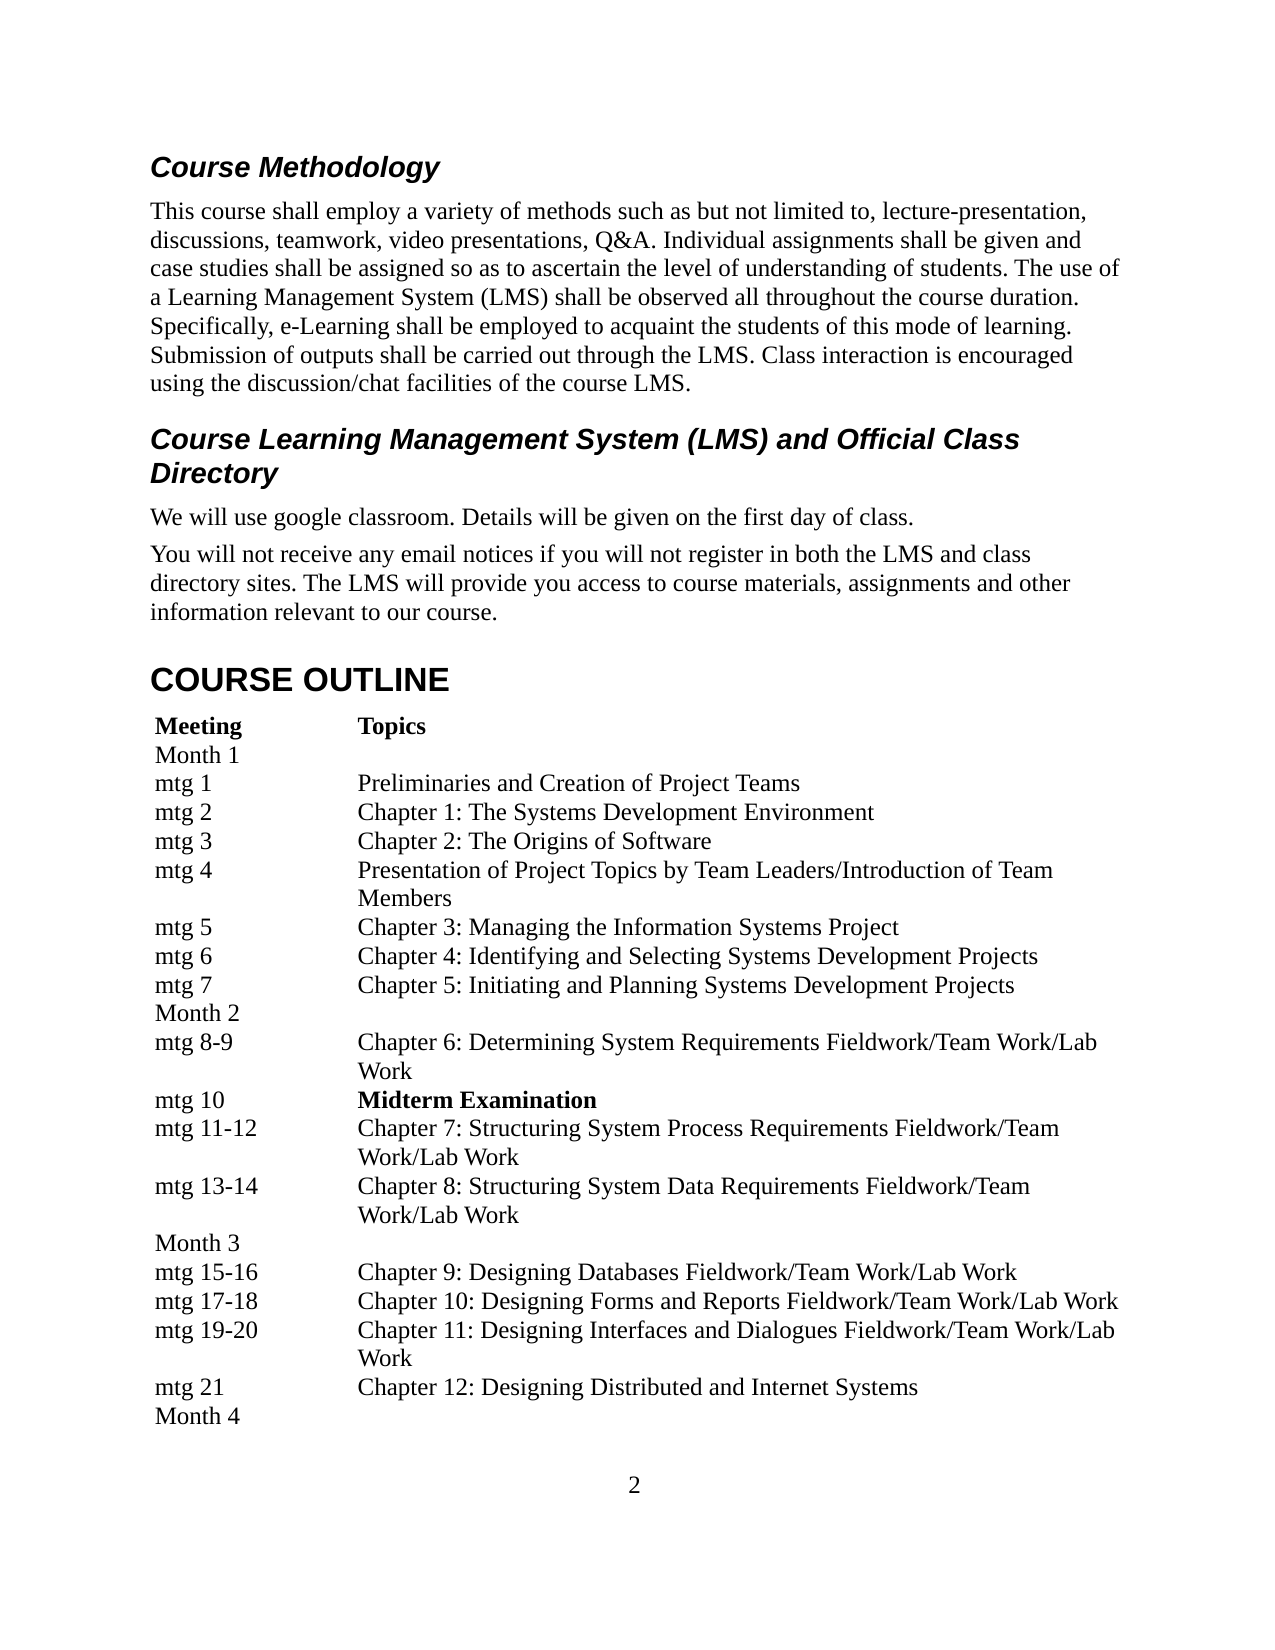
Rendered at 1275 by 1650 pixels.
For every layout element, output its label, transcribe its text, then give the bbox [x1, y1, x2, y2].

table_header Meeting [150, 711, 353, 740]
table_cell mtg 21 [150, 1372, 353, 1401]
table_cell Chapter 10: Designing Forms and Reports Fieldwork/Team Work/Lab Work [353, 1286, 1125, 1315]
table_cell Chapter 1: The Systems Development Environment [353, 797, 1125, 826]
table_cell Chapter 8: Structuring System Data Requirements Fieldwork/Team Work/Lab Work [353, 1171, 1125, 1228]
table_cell Presentation of Project Topics by Team Leaders/Introduction of Team Members [353, 855, 1125, 912]
table_cell Chapter 11: Designing Interfaces and Dialogues Fieldwork/Team Work/Lab Work [353, 1315, 1125, 1372]
table_cell [353, 740, 1125, 768]
text This course shall employ a variety of methods such as but not limited to, lecture-presentation, discussions, teamwork, video presentations, Q&A. Individual assignments shall be given and case studies shall be assigned so as to ascertain the level of understanding of students. The use of a Learning Management System (LMS) shall be observed all throughout the course duration. Specifically, e-Learning shall be employed to acquaint the students of this mode of learning. Submission of outputs shall be carried out through the LMS. Class interaction is encouraged using the discussion/chat facilities of the course LMS. [150, 196, 1125, 397]
table_cell Preliminaries and Creation of Project Teams [353, 769, 1125, 797]
table_cell mtg 4 [150, 855, 353, 912]
table_cell Chapter 12: Designing Distributed and Internet Systems [353, 1372, 1125, 1401]
table_cell mtg 13-14 [150, 1171, 353, 1228]
subtitle COURSE OUTLINE [150, 660, 1125, 698]
table_cell Chapter 6: Determining System Requirements Fieldwork/Team Work/Lab Work [353, 1027, 1125, 1085]
table_cell mtg 2 [150, 797, 353, 826]
table_cell Chapter 9: Designing Databases Fieldwork/Team Work/Lab Work [353, 1257, 1125, 1286]
table_cell mtg 5 [150, 912, 353, 941]
table_cell mtg 10 [150, 1085, 353, 1113]
table_cell Chapter 2: The Origins of Software [353, 826, 1125, 855]
table_cell mtg 3 [150, 826, 353, 855]
table_cell Chapter 5: Initiating and Planning Systems Development Projects [353, 970, 1125, 998]
table_cell Chapter 4: Identifying and Selecting Systems Development Projects [353, 941, 1125, 970]
table_cell mtg 17-18 [150, 1286, 353, 1315]
subtitle Course Learning Management System (LMS) and Official Class Directory [150, 422, 1125, 489]
table_cell [353, 999, 1125, 1027]
table_header Topics [353, 711, 1125, 740]
text You will not receive any email notices if you will not register in both the LMS and class directory sites. The LMS will provide you access to course materials, assignments and other information relevant to our course. [150, 539, 1125, 626]
table_cell Month 3 [150, 1229, 353, 1257]
table_cell Midterm Examination [353, 1085, 1125, 1113]
table_cell mtg 19-20 [150, 1315, 353, 1372]
table_cell Chapter 7: Structuring System Process Requirements Fieldwork/Team Work/Lab Work [353, 1114, 1125, 1171]
table_cell mtg 7 [150, 970, 353, 998]
table_cell Month 1 [150, 740, 353, 768]
table_cell mtg 15-16 [150, 1257, 353, 1286]
table_cell mtg 8-9 [150, 1027, 353, 1085]
table_cell [353, 1401, 1125, 1430]
table_cell Month 2 [150, 999, 353, 1027]
table_cell Month 4 [150, 1401, 353, 1430]
subtitle Course Methodology [150, 150, 1125, 183]
table_cell mtg 1 [150, 769, 353, 797]
text We will use google classroom. Details will be given on the first day of class. [150, 502, 1125, 531]
table_cell mtg 6 [150, 941, 353, 970]
table_cell [353, 1229, 1125, 1257]
table_cell mtg 11-12 [150, 1114, 353, 1171]
table_cell Chapter 3: Managing the Information Systems Project [353, 912, 1125, 941]
